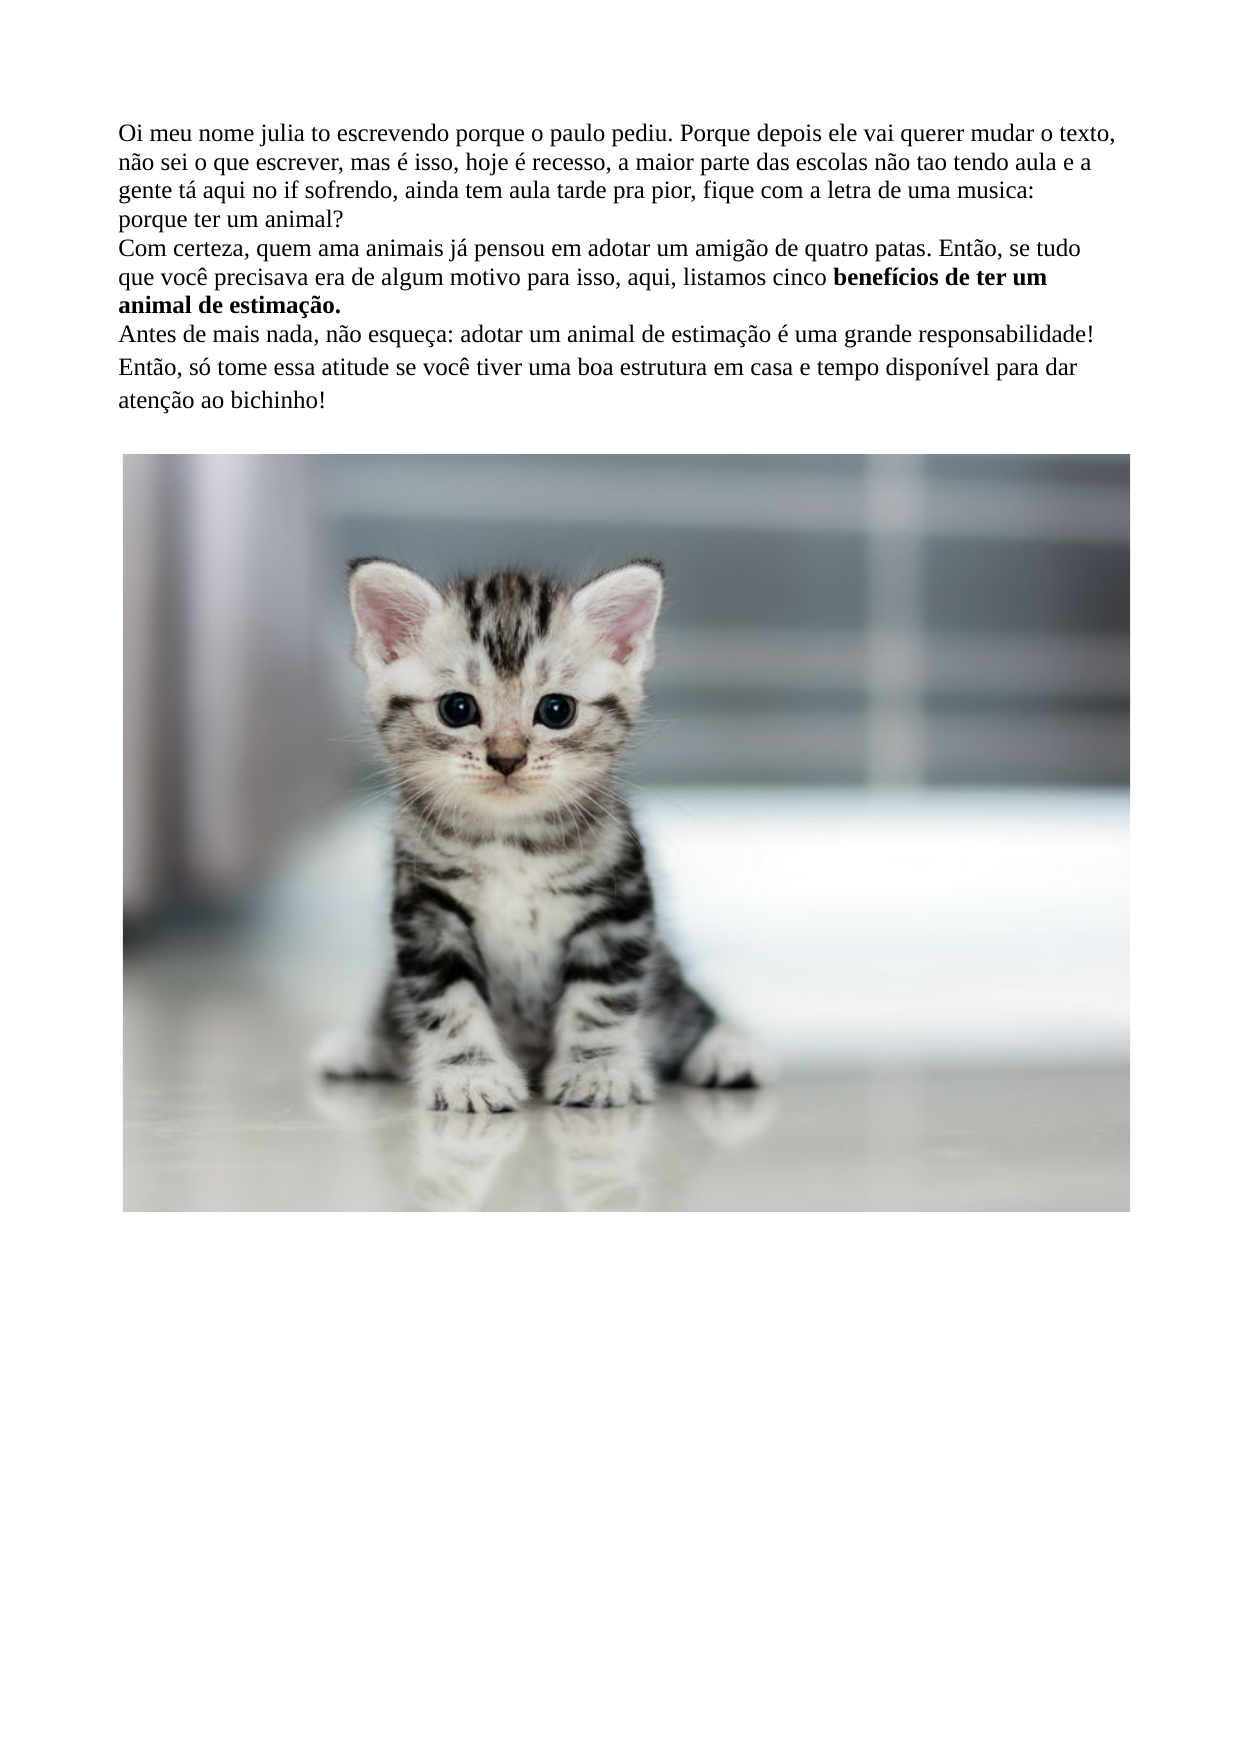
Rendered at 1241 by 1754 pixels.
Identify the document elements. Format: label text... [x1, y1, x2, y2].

text Antes de mais nada, não esqueça: adotar um animal de estimação é uma grande responsabilidade! Então, só tome essa atitude se você tiver uma boa estrutura em casa e tempo disponível para dar atenção ao bichinho! [118, 319, 1122, 414]
text Oi meu nome julia to escrevendo porque o paulo pediu. Porque depois ele vai querer mudar o texto, não sei o que escrever, mas é isso, hoje é recesso, a maior parte das escolas não tao tendo aula e a gente tá aqui no if sofrendo, ainda tem aula tarde pra pior, fique com a letra de uma musica: [118, 118, 1122, 204]
text Com certeza, quem ama animais já pensou em adotar um amigão de quatro patas. Então, se tudo que você precisava era de algum motivo para isso, aqui, listamos cinco benefícios de ter um animal de estimação. [118, 233, 1122, 319]
text porque ter um animal? [118, 204, 1122, 233]
picture [122, 454, 1130, 1212]
